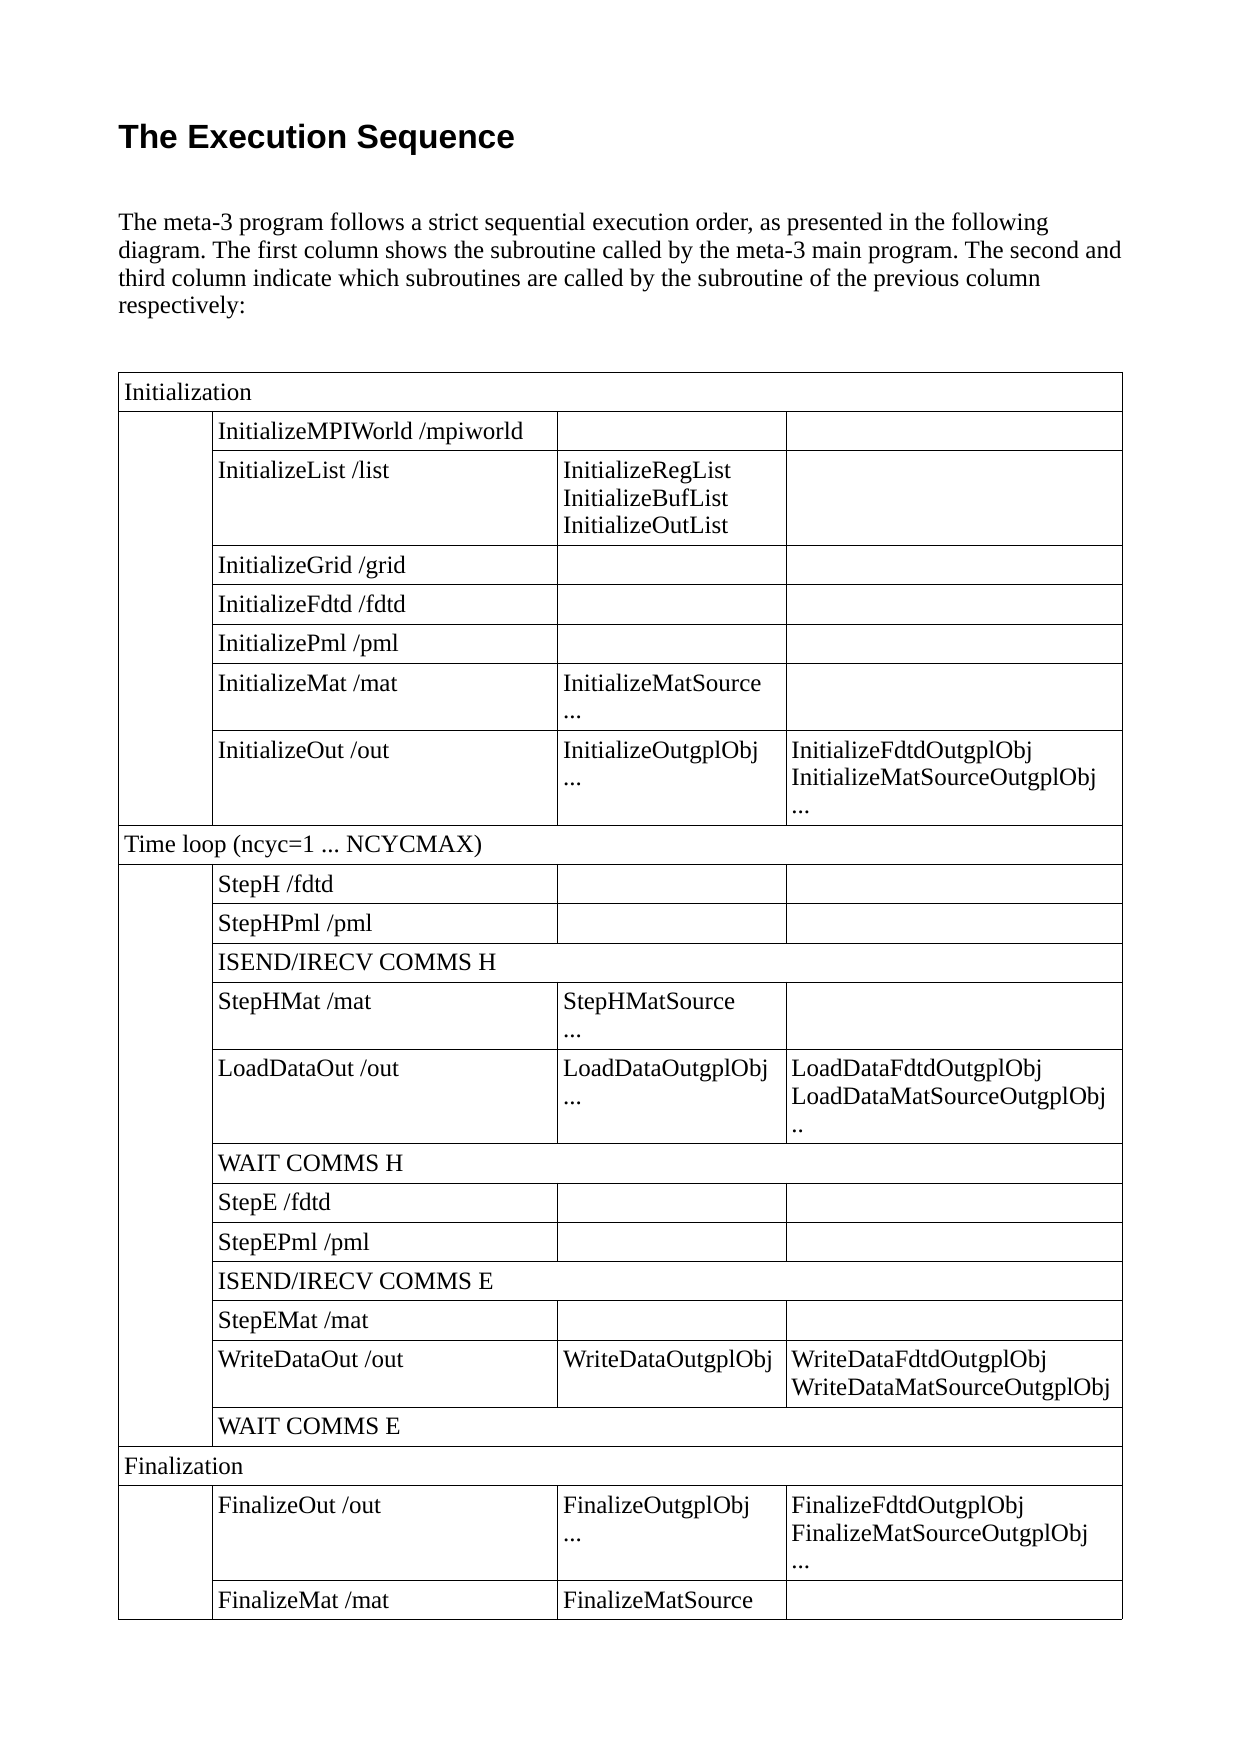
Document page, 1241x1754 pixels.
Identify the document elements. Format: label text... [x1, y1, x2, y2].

table_cell Time loop (ncyc=1 ... NCYCMAX) [119, 826, 1122, 864]
table_header [558, 865, 786, 903]
table_cell LoadDataFdtdOutgplObj LoadDataMatSourceOutgplObj .. [787, 1050, 1122, 1143]
table_cell ISEND/IRECV COMMS E [213, 1262, 1122, 1300]
table_cell ISEND/IRECV COMMS H [213, 944, 1122, 982]
table_cell [787, 983, 1122, 1049]
table_cell [787, 625, 1122, 663]
table_cell [119, 412, 212, 824]
table_cell [558, 1301, 786, 1340]
table_cell InitializeFdtdOutgplObj InitializeMatSourceOutgplObj ... [787, 731, 1122, 824]
table_cell [119, 865, 212, 1446]
table_cell [558, 904, 786, 942]
table_cell InitializeRegList InitializeBufList InitializeOutList [558, 451, 786, 545]
table_cell [787, 1581, 1122, 1619]
table_cell InitializePml /pml [213, 625, 557, 663]
table_cell StepHMatSource ... [558, 983, 786, 1049]
table_cell [558, 625, 786, 663]
table_cell FinalizeMat /mat [213, 1581, 557, 1619]
table_header FinalizeFdtdOutgplObj FinalizeMatSourceOutgplObj ... [787, 1486, 1122, 1580]
table_cell InitializeMatSource ... [558, 664, 786, 730]
table_cell StepEMat /mat [213, 1301, 557, 1340]
table_header FinalizeOut /out [213, 1486, 557, 1580]
table_header [787, 865, 1122, 903]
table_cell [787, 585, 1122, 624]
table_cell [787, 1184, 1122, 1222]
table_cell Finalization [119, 1447, 1122, 1485]
table_cell [787, 904, 1122, 942]
table_cell [558, 1184, 786, 1222]
table_cell [558, 585, 786, 624]
table_cell LoadDataOutgplObj ... [558, 1050, 786, 1143]
table_cell StepHPml /pml [213, 904, 557, 942]
table_cell InitializeOutgplObj ... [558, 731, 786, 824]
table_cell WriteDataOutgplObj [558, 1341, 786, 1407]
table_cell [787, 1301, 1122, 1340]
table_header StepH /fdtd [213, 865, 557, 903]
table_cell InitializeGrid /grid [213, 546, 557, 584]
table_header [558, 412, 786, 450]
table_cell InitializeList /list [213, 451, 557, 545]
table_cell WAIT COMMS H [213, 1144, 1122, 1183]
table_header Initialization [119, 373, 1122, 411]
table_cell [787, 664, 1122, 730]
table_cell StepHMat /mat [213, 983, 557, 1049]
table_cell [787, 1223, 1122, 1261]
text The meta-3 program follows a strict sequential execution order, as presented in the following diagram. The first column shows the subroutine called by the meta-3 main program. The second and third column indicate which subroutines are called by the subroutine of the previous column respectively: [118, 208, 1122, 319]
table_cell StepEPml /pml [213, 1223, 557, 1261]
table_cell [558, 1223, 786, 1261]
table_header InitializeMPIWorld /mpiworld [213, 412, 557, 450]
table_cell WriteDataFdtdOutgplObj WriteDataMatSourceOutgplObj [787, 1341, 1122, 1407]
table_header [787, 412, 1122, 450]
table_cell [558, 546, 786, 584]
table_header FinalizeOutgplObj ... [558, 1486, 786, 1580]
table_cell LoadDataOut /out [213, 1050, 557, 1143]
table_cell [119, 1486, 212, 1619]
table_cell StepE /fdtd [213, 1184, 557, 1222]
table_cell InitializeFdtd /fdtd [213, 585, 557, 624]
table_cell FinalizeMatSource [558, 1581, 786, 1619]
table_cell [787, 546, 1122, 584]
table_cell InitializeMat /mat [213, 664, 557, 730]
table_cell WriteDataOut /out [213, 1341, 557, 1407]
table_cell [787, 451, 1122, 545]
table_cell WAIT COMMS E [213, 1408, 1122, 1446]
subtitle The Execution Sequence [118, 118, 1122, 156]
table_cell InitializeOut /out [213, 731, 557, 824]
